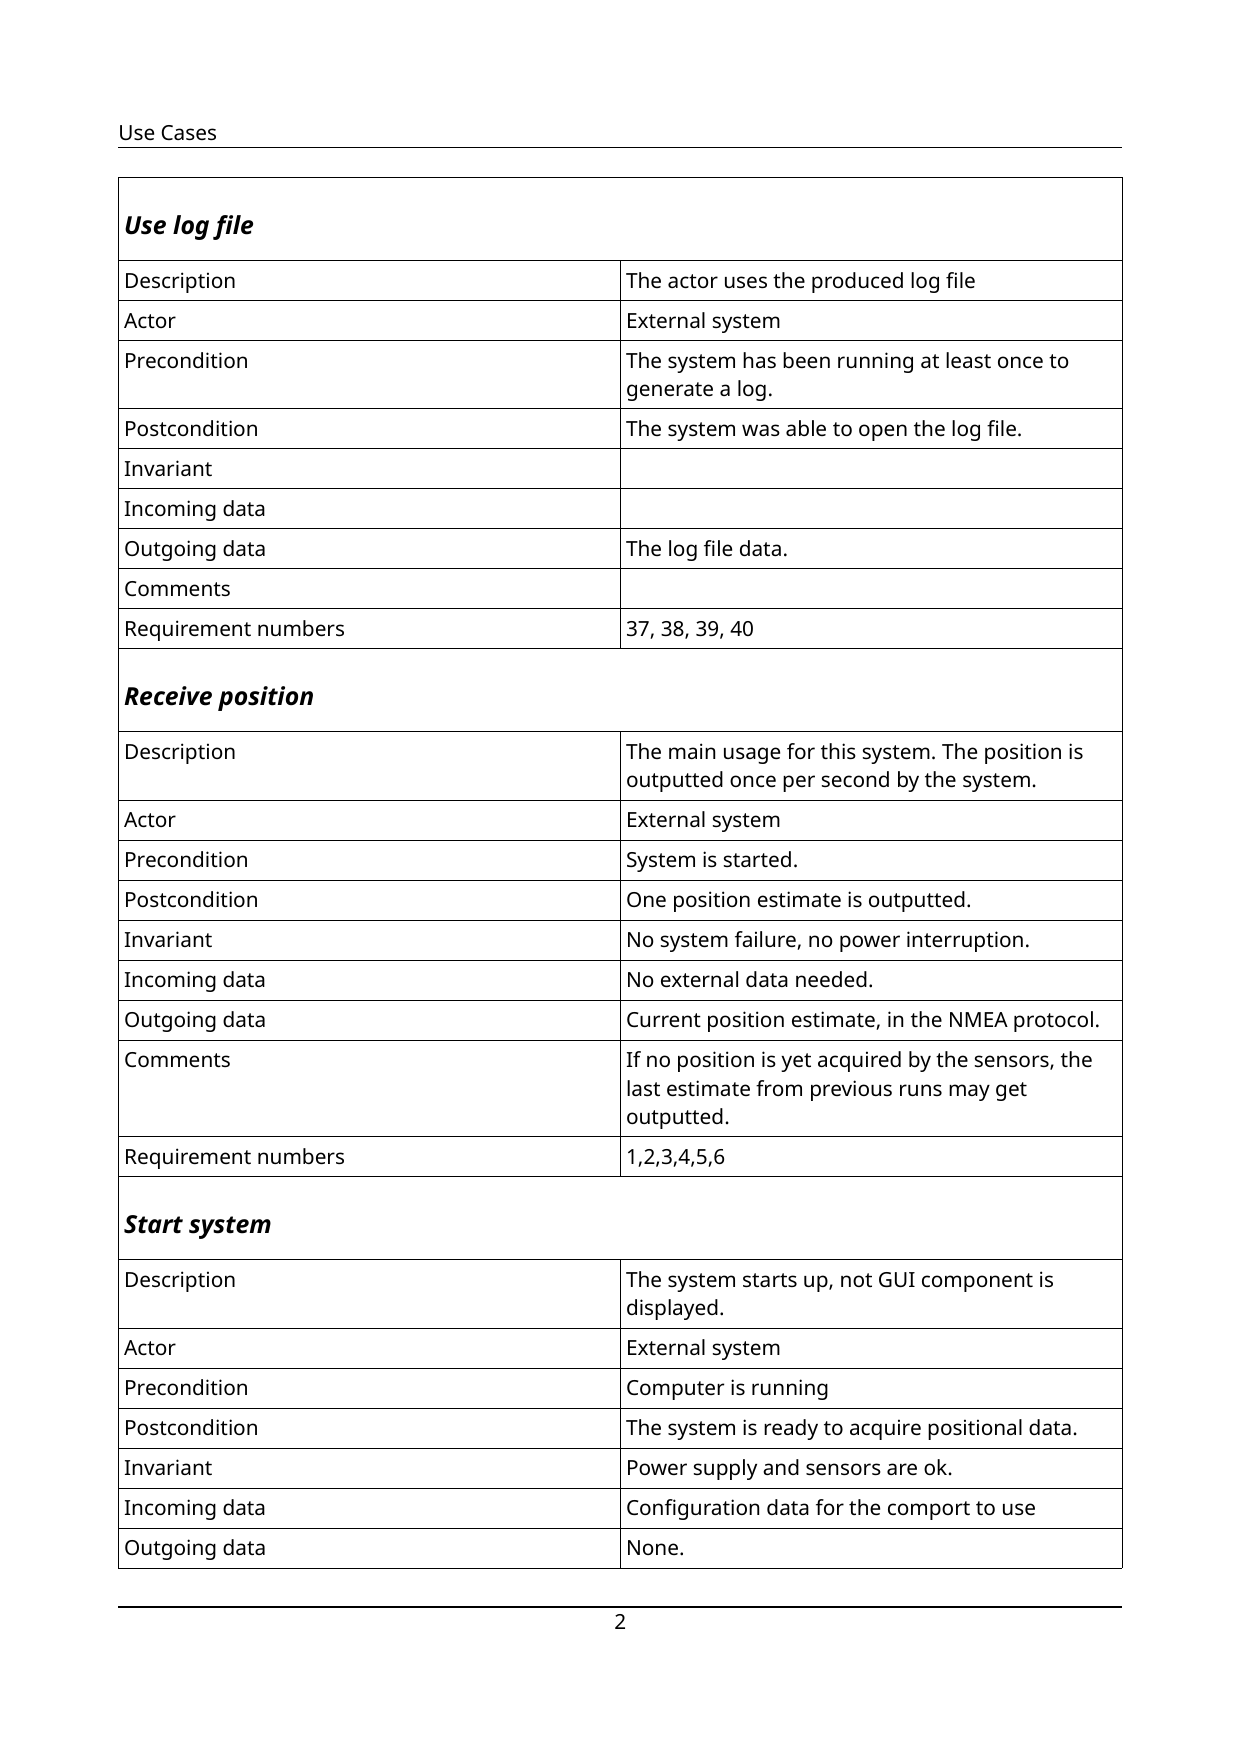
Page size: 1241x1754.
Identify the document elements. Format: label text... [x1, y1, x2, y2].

table_cell Actor [119, 301, 620, 340]
table_cell 37, 38, 39, 40 [621, 609, 1122, 648]
table_cell None. [621, 1529, 1122, 1568]
table_cell Precondition [119, 341, 620, 408]
table_cell The log file data. [621, 529, 1122, 568]
table_cell No external data needed. [621, 961, 1122, 999]
table_cell The system has been running at least once to generate a log. [621, 341, 1122, 408]
table_cell Precondition [119, 841, 620, 879]
table_cell The main usage for this system. The position is outputted once per second by the system. [621, 732, 1122, 799]
table_cell External system [621, 301, 1122, 340]
table_cell Postcondition [119, 409, 620, 448]
table_cell External system [621, 801, 1122, 839]
table_cell Invariant [119, 921, 620, 959]
table_cell Actor [119, 801, 620, 839]
table_cell Outgoing data [119, 1529, 620, 1568]
table_cell [621, 489, 1122, 528]
table_cell The system was able to open the log file. [621, 409, 1122, 448]
table_cell Precondition [119, 1369, 620, 1408]
table_cell Postcondition [119, 1409, 620, 1448]
table_cell Outgoing data [119, 529, 620, 568]
table_cell Computer is running [621, 1369, 1122, 1408]
table_cell Incoming data [119, 961, 620, 999]
table_cell If no position is yet acquired by the sensors, the last estimate from previous runs may get outputted. [621, 1041, 1122, 1136]
table_cell Description [119, 1260, 620, 1328]
table_cell Current position estimate, in the NMEA protocol. [621, 1001, 1122, 1039]
table_cell Requirement numbers [119, 1137, 620, 1176]
table_cell The actor uses the produced log file [621, 261, 1122, 300]
table_cell Configuration data for the comport to use [621, 1489, 1122, 1528]
table_cell Comments [119, 1041, 620, 1136]
table_cell [621, 449, 1122, 488]
table_cell Start system [119, 1177, 1122, 1259]
table_cell No system failure, no power interruption. [621, 921, 1122, 959]
table_cell Power supply and sensors are ok. [621, 1449, 1122, 1488]
table_cell Description [119, 732, 620, 799]
table_cell One position estimate is outputted. [621, 881, 1122, 919]
table_cell The system starts up, not GUI component is displayed. [621, 1260, 1122, 1328]
table_cell Receive position [119, 649, 1122, 731]
table_cell Incoming data [119, 489, 620, 528]
table_cell Comments [119, 569, 620, 608]
table_cell Invariant [119, 449, 620, 488]
table_cell Incoming data [119, 1489, 620, 1528]
table_header Use log file [119, 178, 1122, 260]
table_cell Outgoing data [119, 1001, 620, 1039]
table_cell [621, 569, 1122, 608]
table_cell 1,2,3,4,5,6 [621, 1137, 1122, 1176]
table_cell External system [621, 1329, 1122, 1368]
table_cell Requirement numbers [119, 609, 620, 648]
table_cell System is started. [621, 841, 1122, 879]
table_cell Postcondition [119, 881, 620, 919]
table_cell Actor [119, 1329, 620, 1368]
table_cell Invariant [119, 1449, 620, 1488]
table_cell Description [119, 261, 620, 300]
table_cell The system is ready to acquire positional data. [621, 1409, 1122, 1448]
